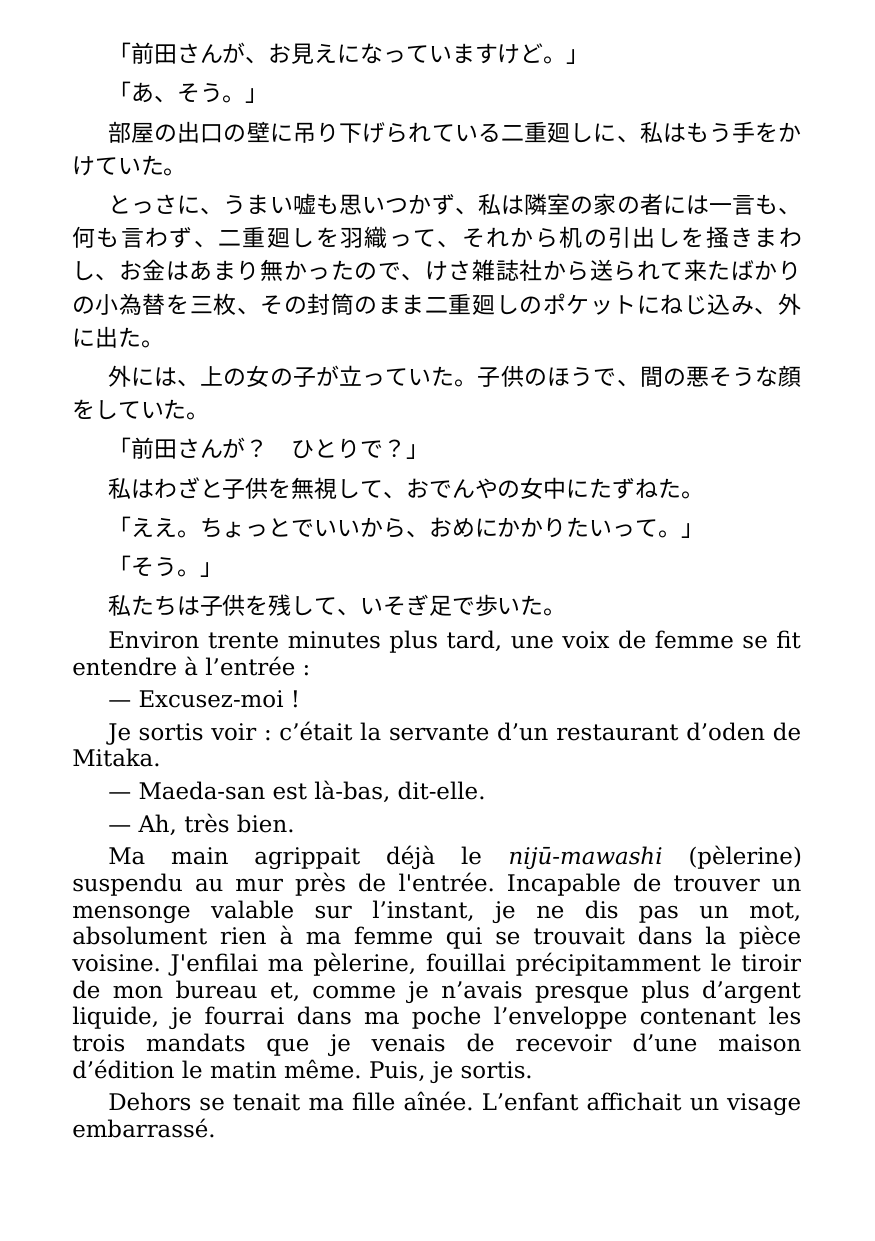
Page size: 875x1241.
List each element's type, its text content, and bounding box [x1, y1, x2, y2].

text Environ trente minutes plus tard, une voix de femme se fit entendre à l’entrée : [72, 627, 802, 680]
text Je sortis voir : c’était la servante d’un restaurant d’oden de Mitaka. [72, 719, 802, 772]
text Dehors se tenait ma fille aînée. L’enfant affichait un visage embarrassé. [72, 1089, 802, 1143]
text 部屋の出口の壁に吊り下げられている二重廻しに、私はもう手をかけていた。 [72, 114, 802, 181]
text 「ええ。ちょっとでいいから、おめにかかりたいって。」 [72, 509, 802, 543]
text — Excusez-moi ! [72, 686, 802, 713]
text Ma main agrippait déjà le nijū-mawashi (pèlerine) suspendu au mur près de l'entrée. Incapable de trouver un mensonge valable sur l’instant, je ne dis pas un mot, absolument rien à ma femme qui se trouvait dans la pièce voisine. J'enfilai ma pèlerine, fouillai précipitamment le tiroir de mon bureau et, comme je n’avais presque plus d’argent liquide, je fourrai dans ma poche l’enveloppe contenant les trois mandats que je venais de recevoir d’une maison d’édition le matin même. Puis, je sortis. [72, 843, 802, 1083]
text 「前田さんが？ ひとりで？」 [72, 431, 802, 464]
text — Maeda-san est là-bas, dit-elle. [72, 778, 802, 805]
text 私たちは子供を残して、いそぎ足で歩いた。 [72, 588, 802, 621]
text 外には、上の女の子が立っていた。子供のほうで、間の悪そうな顔をしていた。 [72, 359, 802, 425]
text 「前田さんが、お見えになっていますけど。」 [72, 36, 802, 69]
text 「あ、そう。」 [72, 75, 802, 108]
text — Ah, très bien. [72, 811, 802, 837]
text 私はわざと子供を無視して、おでんやの女中にたずねた。 [72, 470, 802, 504]
text とっさに、うまい嘘も思いつかず、私は隣室の家の者には一言も、何も言わず、二重廻しを羽織って、それから机の引出しを掻きまわし、お金はあまり無かったので、けさ雑誌社から送られて来たばかりの小為替を三枚、その封筒のまま二重廻しのポケットにねじ込み、外に出た。 [72, 187, 802, 353]
text 「そう。」 [72, 549, 802, 582]
